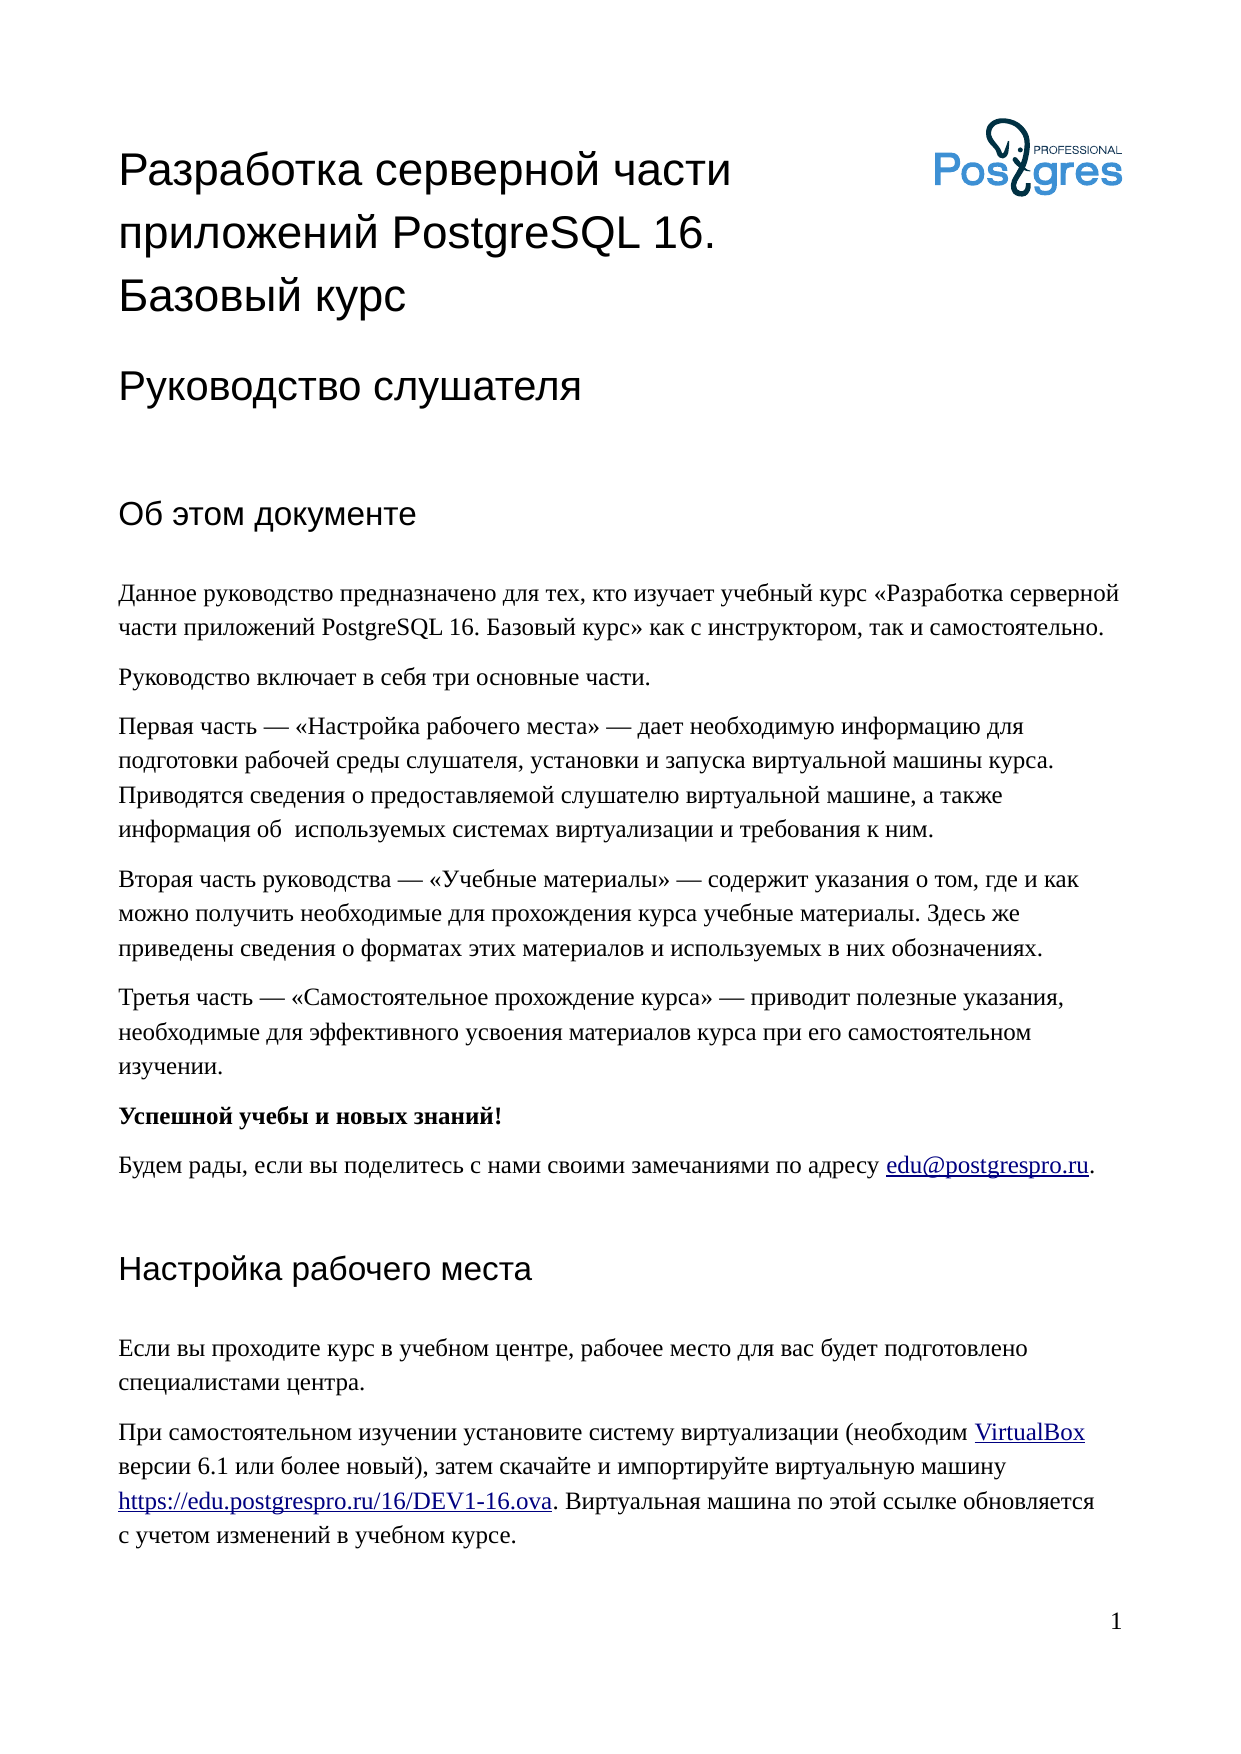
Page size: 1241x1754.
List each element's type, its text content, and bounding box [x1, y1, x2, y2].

text Третья часть — «Самостоятельное прохождение курса» — приводит полезные указания, необходимые для эффективного усвоения материалов курса при его самостоятельном изучении. [118, 982, 1122, 1080]
text Вторая часть руководства — «Учебные материалы» — содержит указания о том, где и как можно получить необходимые для прохождения курса учебные материалы. Здесь же приведены сведения о форматах этих материалов и используемых в них обозначениях. [118, 864, 1122, 962]
text Если вы проходите курс в учебном центре, рабочее место для вас будет подготовлено специалистами центра. [118, 1333, 1122, 1396]
text При самостоятельном изучении установите систему виртуализации (необходим VirtualBox версии 6.1 или более новый), затем скачайте и импортируйте виртуальную машину https://edu.postgrespro.ru/16/DEV1-16.ova. Виртуальная машина по этой ссылке обновляется с учетом изменений в учебном курсе. [118, 1417, 1122, 1549]
subtitle Настройка рабочего места [118, 1249, 1122, 1288]
subtitle Об этом документе [118, 494, 1122, 533]
text Данное руководство предназначено для тех, кто изучает учебный курс «Разработка серверной части приложений PostgreSQL 16. Базовый курс» как с инструктором, так и самостоятельно. [118, 578, 1122, 641]
text Руководство включает в себя три основные части. [118, 662, 1122, 690]
text Разработка серверной части приложений PostgreSQL 16. Базовый курс [118, 142, 1122, 321]
text Первая часть — «Настройка рабочего места» — дает необходимую информацию для подготовки рабочей среды слушателя, установки и запуска виртуальной машины курса. Приводятся сведения о предоставляемой слушателю виртуальной машине, а также информация об используемых системах виртуализации и требования к ним. [118, 711, 1122, 843]
text Успешной учебы и новых знаний! [118, 1101, 1122, 1130]
text Руководство слушателя [118, 362, 1122, 410]
text Будем рады, если вы поделитесь с нами своими замечаниями по адресу edu@postgrespro.ru. [118, 1150, 1122, 1179]
